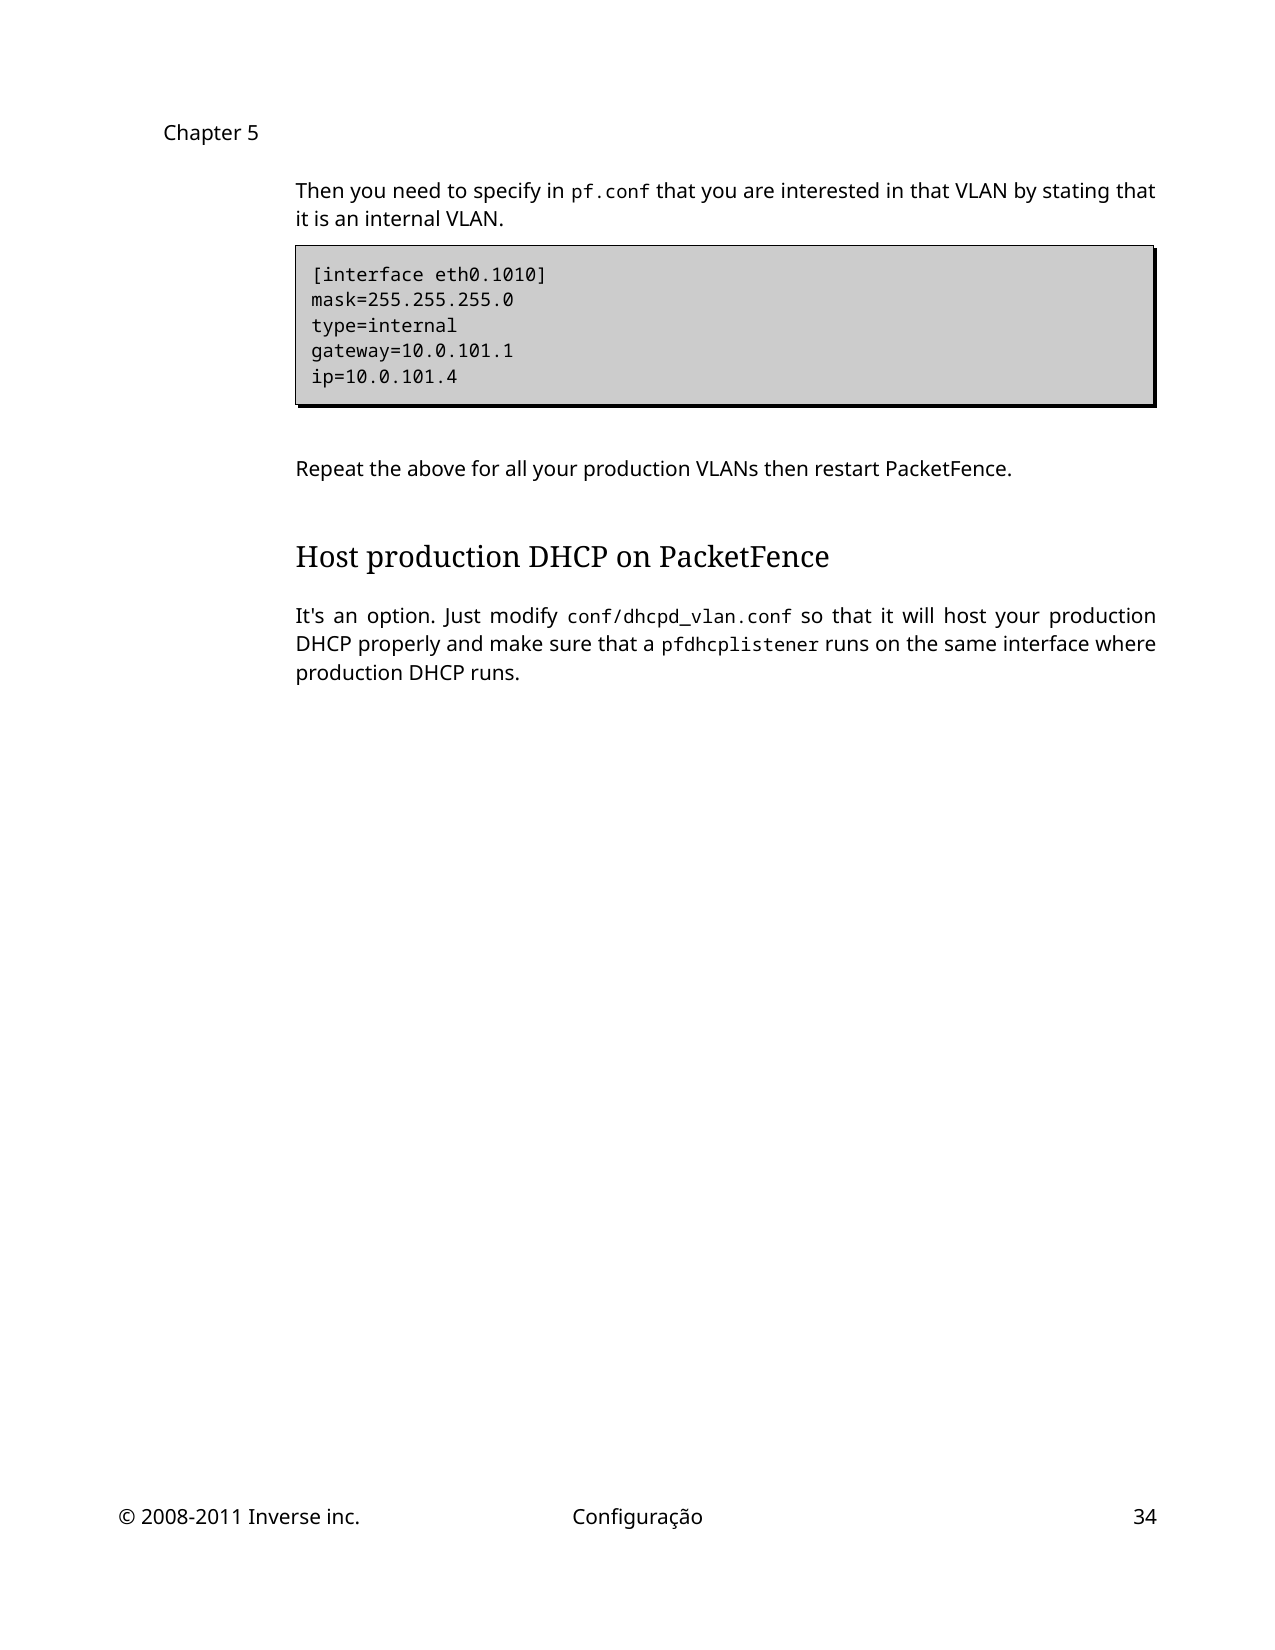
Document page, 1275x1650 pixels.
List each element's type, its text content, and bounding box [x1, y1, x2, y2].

text [interface eth0.1010] mask=255.255.255.0 type=internal gateway=10.0.101.1 ip=10.0.101.4 [296, 246, 1153, 404]
subtitle Host production DHCP on PacketFence [295, 536, 1157, 576]
text Repeat the above for all your production VLANs then restart PacketFence. [295, 454, 1157, 483]
text It's an option. Just modify conf/dhcpd_vlan.conf so that it will host your production DHCP properly and make sure that a pfdhcplistener runs on the same interface where production DHCP runs. [295, 601, 1157, 686]
text Then you need to specify in pf.conf that you are interested in that VLAN by stating that it is an internal VLAN. [295, 176, 1157, 233]
